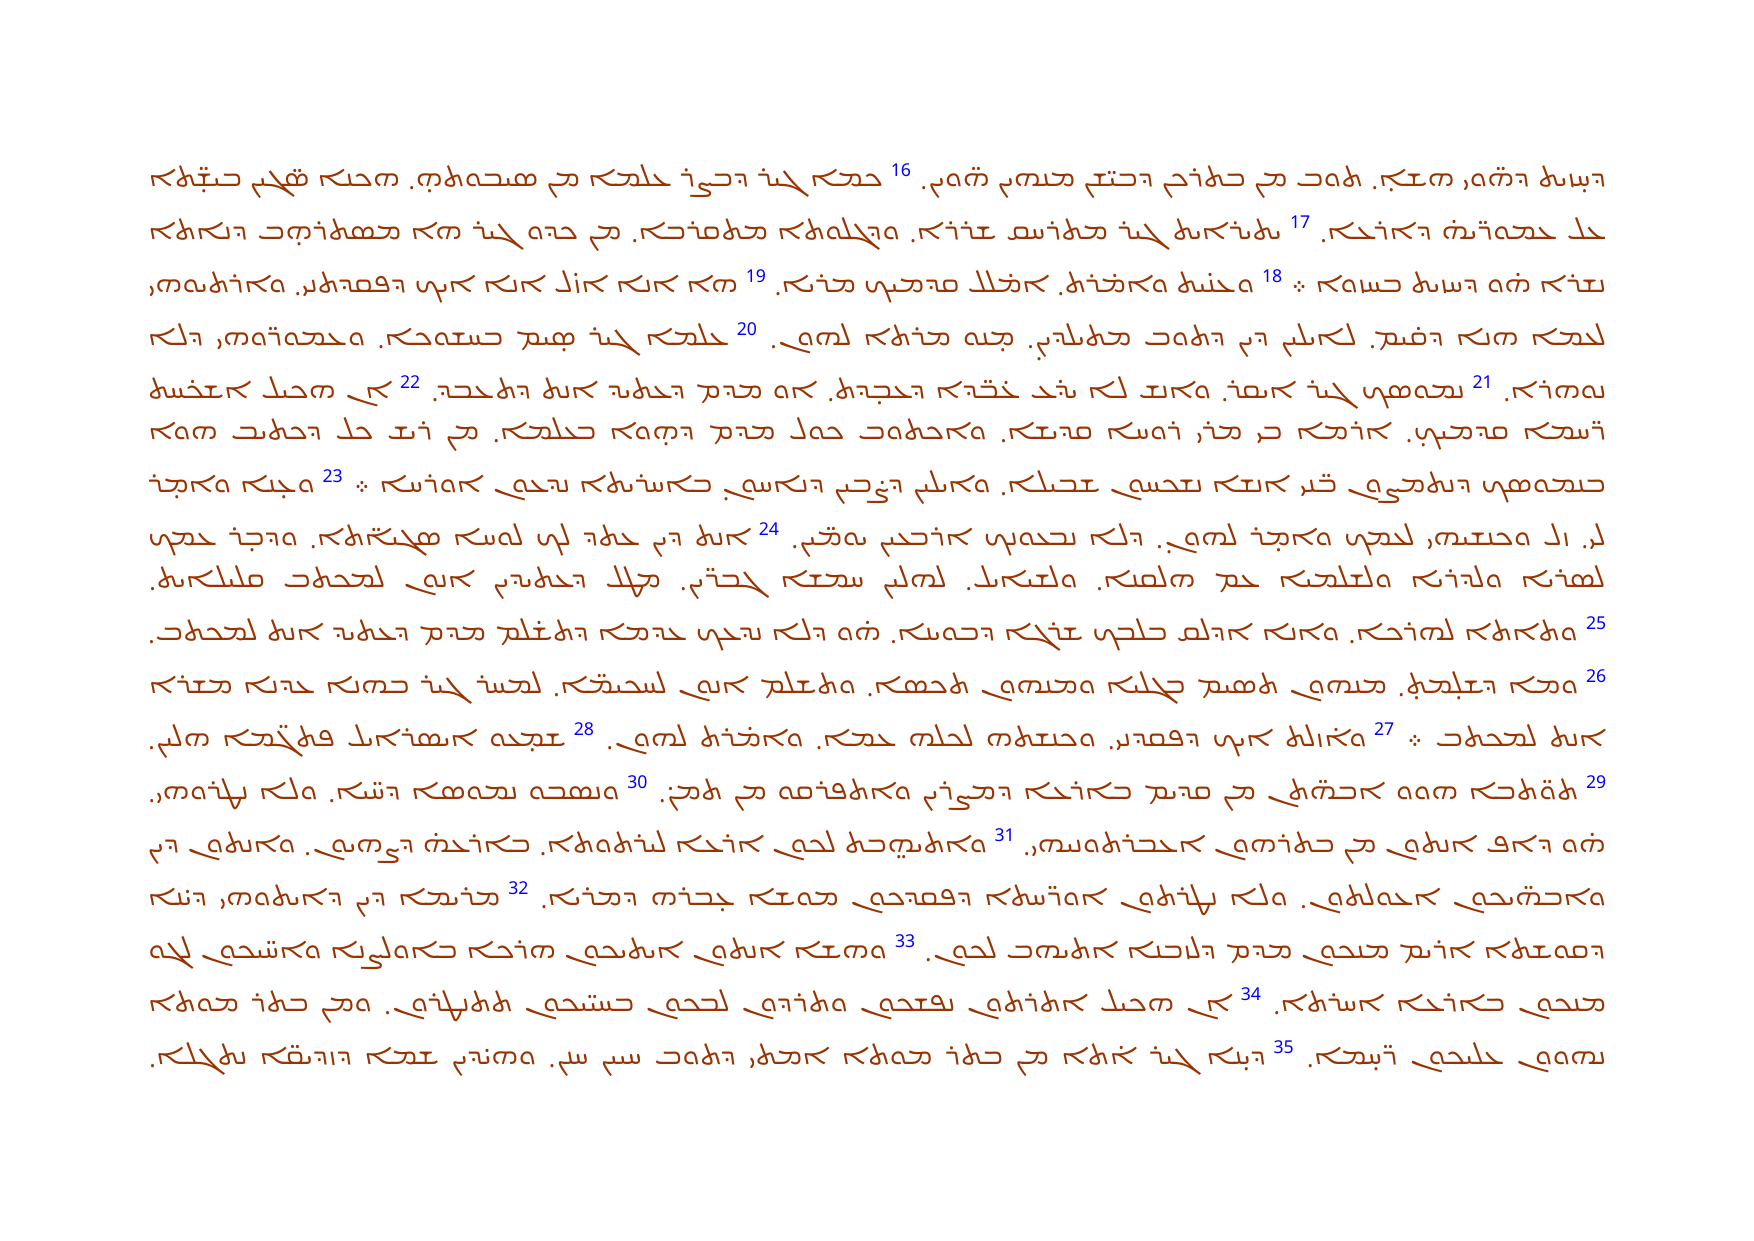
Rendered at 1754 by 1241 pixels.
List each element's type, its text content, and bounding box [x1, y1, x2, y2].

text 1 ܘܗ̣ܘܐ ܡܢ ܒܬܪ ܗܠܝܢ̣܂ ܘܐܢܐ ܝܬ̇ܒ ܗ̇ܘܝܬ ܬܚܝܬ ܒܠܘܛܐ܂ 2 ܘܗܐ ܩܠܐ ܢܦܩ̣ ܡܢ ܣܢܝܐ ܕܠܘܩܒܠܝ̣ ܘܥܢܐ ܘܐܡ̣ܪ ܠܝ܂ ܥܙܪܐ ܥܙܪܐ̣܂ ܘܐܡ̇ܪܬ ܗܐ ܐܢܐ܂ ܘܩܡ̇ܬ ܥܠ ܖ̈ܓܠܝ܂ ܘܐܡ̣ܪ ܠܝ܂ 3 ܡܬܓܠܝܘ ܐܬ̇ܓܠܝܬ ܡܢ ܣܢܝܐ̇܂ ܘܡ̇ܠܠܬ ܥܡ ܡܘܫܐ ܟܕ ܡܫܥܒܕ ܗܘܐ ܥܡܝ ܒܡܨܪܝܢ܂ 4 ܘܫ̇ܕܪܬܗ ܘܐܦܩܗ ܠܥܡܝ ܡܢ ܡܨܪܝܢ܂ ܘܐܝܬܝܗ ܠܡܕܒܪܐ ܘܐܣܩܗ ܠܛܘܪ ܣܝܢܝ܂ ܘܐܚ̇ܕܬܗ ܠܘܬܝ ܝܘܡ̈ܬܐ ܣܓܝܐ̈ܐ܂ 5 ܘܦܫ̇ܩܬ ܠܗ ܬܕܡܖ̈ܬܐ ܣܓܝܐ̈ܬܐ܂ ܘܐܘ̇ܕܥܬܗ ܖ̈ܐܙܐ ܕܙܒ̈ܢܐ܂ ܘܚ̇ܘܝܬܗ ܫܘܠܡܗܘܢ ܕܥ̈ܕܢܐ܂ ܘܦ̇ܩܕܬܗ ܘܐܡ̇ܪܬ ܠܗ܂ 6 ܕܗܠܝܢ ܡ̈ܠܐ̣܂ ܡܢܗܝܢ ܬܟܣܐ ܘܡܢܗܝܢ ܬܓܠܐ ܀ 7 ܘܗܫܐ ܠܟ ܐܡ̇ܪ ܐܢܐ ܥܙܪܐ܂ 8 ܐܬ̈ܘܬܐ ܕܩܕܡܬ ܚ̇ܘܝܬܟ܂ ܘܚܙ̈ܘܢܐ ܕܚܙ̣ܝܬ ܘܦܘܫܩܗܘܢ ܕܫܡ̣ܥܬ܂ ܣܝ̣ܡ ܐܢܘܢ ܒܠܒܟ ܘܛܫܐ ܐܢܘܢ܂ 9 ܐܢܬ ܓܝܪ ܡܫܬܩܠ ܐܢܬ ܡܢ ܒܢܝ̈ܢܫܐ܂ ܘܬܗܘܐ ܡܟܝܠ ܥܡ ܒܪܝ܂ ܘܥܡ ܐܝܠܝܢ ܕܕܡ̇ܝܢ ܠܟ ܥܕܡܐ ܕܢܫܠܡܘܢ ܙܒ̈ܢܐ܂ 10 ܥܠܡܐ ܓܝܪ ܐܘܒܕܗ̇ ܠܥܠܝܡܘܬܗ܂ ܘܙܒ̈ܢܐ ܩ̣ܪܒܘ ܠܡܐܣܒ܂ 13 ܗܫܐ ܗܟܝܠ ܦܩܕܝܗܝ ܠܒܝܬܟ܂ ܘܐܪܬܝܗܝ ܠܥܡܟ܂ ܘܒܝܐܐ ܐܢܘܢ ܠܥܢܘܝ̈ܝܗܘܢ܂ ܘܣܟܠ ܠܚܟܝܡ̈ܝܗܘܢ܂ ܘܫܒܘܩ ܡܟܝܠ ܚ̈ܝܐ ܗܠܝܢ ܕܚܒܠܐ܂ 14 ܘܫܪܝ ܡܢܟ ܝܘܩܪܐ ܕܒܢܝ̈ܢܫܐ܂ ܘܫܕܝ ܡܚܫ̈ܒܬܐ ܕܡܘܬܐ܂ ܘܫܠܘܚ ܡܟܝܠ ܟܝܢܐ ܕܟܪܝܗܘܬܐ܂ ܘܣ̣ܝܡ ܠܚܕ ܓܒܐ ܡܚܫ̈ܒܬܐ ܗܠܝܢ ܕܐ̈ܠܨܢ ܠܟ܂ ܘܐܣܬܪܗܒ ܕܬܫܢܐ ܡܢ ܗܠܝܢ ܙܒ̈ܢܐ܂ 15 ܒܝܫ̣̈ܬܐ ܓܝܪ ܕܚ̣ܙܝܬ ܕܗ̈ܘܝ ܗܫܐ̣܂ ܬܘܒ ܡܢ ܒܬܪܟܢ ܕܒܝ̈ܫܢ ܡܢܗܝܢ ܗ̈ܘܝܢ܂ 16 ܟܡܐ ܓܝܪ ܕܒܨܪ ܥܠܡܐ ܡܢ ܣܝܒܘܬܗ̣܂ ܗܟܢܐ ܣ̈ܓܝܢ ܒܝܫ̣̈ܬܐ ܥܠ ܥܡܘܖ̈ܝܗ̇ ܕܐܪܥܐ܂ 17 ܝܬܝܪܐܝܬ ܓܝܪ ܡܬܪܚܩ ܫܪܪܐ܂ ܘܕܓܠܘܬܐ ܡܬܩܪܒܐ܂ ܡܢ ܟܕܘ ܓܝܪ ܗܐ ܡܣܬܪܗ̣ܒ ܕܢܐܬܐ ܢܫܪܐ ܗ̇ܘ ܕܚܙܝܬ ܒܚܙܘܐ ܀ 18 ܘܥܢ̇ܝܬ ܘܐܡ̇ܪܬ܂ ܐܡ̇ܠܠ ܩܕܡܝܟ ܡܪܝܐ܂ 19 ܗܐ ܐܢܐ ܐܙ̇ܠ ܐܢܐ ܐܝܟ ܕܦܩܕܬܢܝ܂ ܘܐܪܬܝܘܗܝ ܠܥܡܐ ܗܢܐ ܕܩ̇ܝܡ܂ ܠܐܝܠܝܢ ܕܝܢ ܕܬܘܒ ܡܬܝܠܕܝܢ̣܂ ܡ̣ܢܘ ܡܪܬܐ ܠܗܘܢ܂ 20 ܥܠܡܐ ܓܝܪ ܣ̣ܝܡ ܒܚܫܘܟܐ܂ ܘܥܡܘܖ̈ܘܗܝ ܕܠܐ ܢܘܗܪܐ܂ 21 ܢܡܘܣܟ ܓܝܪ ܐܝܩܪ܂ ܘܐܢܫ ܠܐ ܝܕ̇ܥ ܥ̇ܒ̈ܕܐ ܕܥܒ̣ܕܬ܂ ܐܘ ܡܕܡ ܕܥܬܝܕ ܐܢܬ ܕܬܥܒܕ܂ 22 ܐܢ ܗܟܝܠ ܐܫܟ̇ܚܬ ܖ̈ܚܡܐ ܩܕܡܝܟ̣܂ ܐܪܡܐ ܒܝ ܡܪܝ ܪܘܚܐ ܩܕܝܫܐ܂ ܘܐܟܬܘܒ ܟܘܠ ܡܕܡ ܕܗ̣ܘܐ ܒܥܠܡܐ܂ ܡܢ ܪܝܫ ܟܠ ܕܟܬܝܒ ܗܘܐ ܒܢܡܘܣܟ ܕܢܬܡܨܘܢ ܒ̈ܢܝ ܐܢܫܐ ܢܫܟܚܘܢ ܫܒܝܠܐ܂ ܘܐܝܠܝܢ ܕܨ̇ܒܝܢ ܕܢܐܚܘܢ̣ ܒܐܚܪܝܬܐ ܢܕܥܘܢ ܐܘܪܚܐ ܀ 23 ܘܥ̣ܢܐ ܘܐܡ̣ܪ ܠܝ܂ ܙܠ ܘܟܢܫܝܗܝ ܠܥܡܟ ܘܐܡ̣ܪ ܠܗܘܢ̣܂ ܕܠܐ ܢܒܥܘܢܟ ܐܪܒܥܝܢ ܝܘܡ̈ܝܢ܂ 24 ܐܢܬ ܕܝܢ ܥܬܕ ܠܟ ܠܘܚܐ ܣܓܝܐ̈ܬܐ܂ ܘܕܒ̣ܪ ܥܡܟ ܠܣܪܝܐ ܘܠܕܪܝܐ ܘܠܫܠܡܝܐ ܥܡ ܗܠܩܢܐ܂ ܘܠܫܝܐܝܠ܂ ܠܗܠܝܢ ܚܡܫܐ ܓܒܖ̈ܝܢ܂ ܡܛܠ ܕܥܬܝܕܝܢ ܐܢܘܢ ܠܡܟܬܒ ܩܠܝܠܐܝܬ܂ 25 ܘܬܐܬܐ ܠܗܪܟܐ܂ ܘܐܢܐ ܐܕܠܩ ܒܠܒܟ ܫܪܓܐ ܕܒܘܝܢܐ܂ ܗ̇ܘ ܕܠܐ ܢܕܥܟ ܥܕܡܐ ܕܬܫ̇ܠܡ ܡܕܡ ܕܥܬܝܕ ܐܢܬ ܠܡܟܬܒ܂ 26 ܘܡܐ ܕܫܠ̣ܡܬ̣܂ ܡܢܗܘܢ ܬܣܝܡ ܒܓܠܝܐ ܘܡܢܗܘܢ ܬܟܣܐ܂ ܘܬܫܠܡ ܐܢܘܢ ܠܚܟܝܡ̈ܐ܂ ܠܡܚܪ ܓܝܪ ܒܗܢܐ ܥܕܢܐ ܡܫܪܐ ܐܢܬ ܠܡܟܬܒ ܀ 27 ܘܐ̇ܙܠܬ ܐܝܟ ܕܦܩܕܢܝ܂ ܘܟܢܫܬܗ ܠܟܠܗ ܥܡܐ܂ ܘܐܡ̇ܪܬ ܠܗܘܢ܂ 28 ܫܡ̣ܥܘ ܐܝܣܪܐܝܠ ܦܬܓ̈ܡܐ ܗܠܝܢ܂ 29 ܬܘ̈ܬܒܐ ܗܘܘ ܐܒܗ̈ܬܢ ܡܢ ܩܕܝܡ ܒܐܪܥܐ ܕܡܨܪܝܢ ܘܐܬܦܪܩܘ ܡܢ ܬܡܢ̇܂ 30 ܘܢܣܒܘ ܢܡܘܣܐ ܕܚ̈ܝܐ܂ ܘܠܐ ܢܛܪܘܗܝ܂ ܗ̇ܘ ܕܐܦ ܐܢܬܘܢ ܡܢ ܒܬܪܗܘܢ ܐܥܒܪܬܘܢܝܗܝ܂ 31 ܘܐܬܝܗ̤ܒܬ ܠܟܘܢ ܐܪܥܐ ܠܝܪܬܘܬܐ܂ ܒܐܪܥܗ̇ ܕܨܗܝܘܢ܂ ܘܐܢܬܘܢ ܕܝܢ ܘܐܒܗ̈ܝܟܘܢ ܐܥܘܠܬܘܢ܂ ܘܠܐ ܢܛܪܬܘܢ ܐܘܖ̈ܚܬܐ ܕܦܩܕܟܘܢ ܡܘܫܐ ܥ̣ܒܪܗ ܕܡܪܝܐ܂ 32 ܡܪܝܡܐ ܕܝܢ ܕܐܝܬܘܗܝ ܕܝ̇ܢܐ ܕܩܘܫܬܐ ܐܪܝܡ ܡܢܟܘܢ ܡܕܡ ܕܠܙܒܢܐ ܐܬܝܗܒ ܠܟܘܢ܂ 33 ܘܗܫܐ ܐܢܬܘܢ ܐܝܬܝܟܘܢ ܗܪܟܐ ܒܐܘܠܨܢܐ ܘܐܚ̈ܝܟܘܢ ܠܓܘ ܡܢܟܘܢ ܒܐܪܥܐ ܐܚܪܬܐ܂ 34 ܐܢ ܗܟܝܠ ܐܬܪܬܘܢ ܢܦܫܟܘܢ ܘܬܪܕܘܢ ܠܒܟܘܢ ܒܚܝ̈ܝܟܘܢ ܬܬܢܛܪܘܢ܂ ܘܡܢ ܒܬܪ ܡܘܬܐ ܢܗܘܘܢ ܥܠܝܟܘܢ ܖ̈ܚ̣ܡܐ܂ 35 ܕܝ̣ܢܐ ܓܝܪ ܐ̇ܬܐ ܡܢ ܒܬܪ ܡܘܬܐ ܐܡܬܝ ܕܬܘܒ ܚܝܝܢ ܚܢܢ܂ ܘܗܝ̇ܕܝܢ ܫܡܐ ܕܙܕܝܩ̈ܐ ܢܬܓܠܐ܂ ܘܥ̇ܒ̈ܕܝܗܘܢ ܕܖ̈ܫܝܥܐ ܢܬܚܙܘܢ܂ 36 ܠܘܬܝ ܕܝܢ ܐܢܫ ܠܐ ܢܬܩܪܒ܂ ܘܠܐ ܬܒܥܘܢܢܝ ܥܕܡܐ ܠܐܪܒܥܝܢ ܝܘܡ̈ܝܢ ܀ 37 ܐܢܐ ܕܝܢ ܕܒ̇ܪܬ ܠܗܠܝܢ ܚܡܫܐ ܓܒܪܝܢ ܐܝܟ ܕܦܩܕܢܝ܂ ܘܐܙ̇ܠܬ ܠܦܩܥܬܐ܂ ܘܟܬܪܢ ܬܡܢ ܐܝ̇ܟܢܐ ܕܐܡ̣ܪ ܠܝ ܀ 38 ܘܗ̣ܘܐ ܠܝܘܡܐ ܕܡܚܕ̇܂ ܘܗܐ ܩܠܐ ܩ̇ܪܐ ܠܝ ܘܐܡ̣ܪ܂ ܥܙܪܐ ܥܙܪܐ܂ ܦܬ̣ܚ ܦܘܡܟ ܘܐܫܬܝ ܡܕܡ ܕܡܫܩܐ ܐܢܐ ܠܟ܂ 39 ܘܦܬ̇ܚܬ ܦܘܡܝ ܘܚ̇ܙܝܬ ܻ ܻ ܗܘܐ ܠܝ ܟܣܐ ܕܡ̣ܠܐ܂ ܡܠ̣ܐ ܗܘܐ ܕܝܢ ܐܝܟ ܡ̈ܝܐ܂ ܘܕܡܘܬܗ ܕܡ̇ܝܐ ܗܘܬ ܠܢܘܪܐ܂ 40 ܘܢܣ̇ܒܬ ܘܐܫ̇ܬܝܬ܂ ܘܗ̣ܘܐ ܕܟܕ ܫܬ̇ܐ ܗ̇ܘܝܬ ܠܗ܆ ܗܐ ܠܒܝ ܡܒܥ ܗܘܐ ܒܘܝܢܐ܂ ܘܚܕܝ ܕܝܢ ܓܣܐ ܗܘܐ ܚܟܡܬܐ܂ ܘܪܘܚܝ ܢܛ̇ܪܐ ܗܘܬ ܥܘܗܕܢܐ܂ 41 ܘܦܘܡܝ ܐܬܦܬܚ ܘܠܐ ܐܬܬܚܕ܂ 42 ܡܪܝܡܐ ܕܝܢ ܝܗ̣ܒ ܣܘܟܠܐ ܠܗ̇ܢܘܢ ܚܡܫܐ ܓܒܖ̈ܝܢ܂ ܘܟܬ̇ܒܝܢ ܗܘܘ ܐܝܠܝܢ ܕܡܬܡ̈ܠܠܢ ܗ̈ܘܝ ܒܝܘܒܠܐ̣ ܒܟܬ̈ܝܒܬܐ ܕܐܬ̈ܘܬܐ ܐܝܠܝܢ ܕܠܐ ܝܕ̇ܥܝܢ ܗܘܘ ܘܝܬ̇ܒܬ ܬܡܢ ܐܪܒܥܝܢ ܝܘܡ̈ܝܢ܂ ܗ̣ܢܘܢ ܕܝܢ ܒܐܝܡܡܐ ܟܬ̇ܒܝܢ ܗܘܘ܂ 43 ܘܒܠܠܝܐ ܐ̇ܟܠܝܢ ܗܘܘ ܠܚܡܐ ܒܠܚܘܕ܂ ܐܢܐ ܕܝܢ ܒܐܝܡܡܐ ܡܡܠܠ ܗ̇ܘܝܬ܂ ܘܒܠܠܝܐ ܠܐ ܫ̇ܠܐ ܗ̇ܘܝܬ ܀ 44 ܐܬܟܬܒܘ ܕܝܢ ܒܗ̇ܢܘܢ ܐܪܒܥܝܢ ܝܘܡ̈ܝܢ̣܂ ܬܫܥܝܢ ܘܐܪܒܥܐ ܟܬ̈ܒܝܢ ܀ ݊ ݊ 45 ܘܗ̣ܘܐ ܕܟܕ ܫܠܡܘ ܐܖ̈ܒܥܝܢ ܝܘܡ̈ܝܢ̣܂ ܡܠܠ ܥܡܝ ܡܪܝܡܐ ܘܐܡ̣ܪ ܠܝ܂ ܡܠܝܢ ܥܣܪܝܢ ܘܐܪܒܥܐ ܟܬ̇ܒܝܢ ܕܟܬ̣ܒܬܘܢ ܩܕܡܝ̣܂ ܣܝ̣ܡ ܒܓܠܝܐ܂ ܘܢܩܪܘܢ ܒܗܘܢ ܐܝܠܝܢ ܕܫ̇ܘܝܢ ܘܐܝܠܝܢ ܕܠܐ ܫ̇ܘܝܢ ܡܢ ܥܡܐ܂ 46 ܗܠܝܢ ܕܝܢ ܫܒܥܝܢ ܬܛܪ܂ ܘܬܫܠܡ ܐܢܘܢ ܠܚܟܝ̈ܡܘܗܝ ܕܥܡܟ܂ 47 ܒܗܘܢ ܐܢܘܢ ܓܝܪ ܫܖ̈ܝܢܐ ܕܣܟܘܠܬܢܘܬܐ܂ ܘܡܒܘ̈ܥܐ ܕܚܟܡܬܐ܂ ܘܢܘܗܪܐ ܕܝܕܥܬܐ ܀܀ [148, 148, 1606, 1078]
